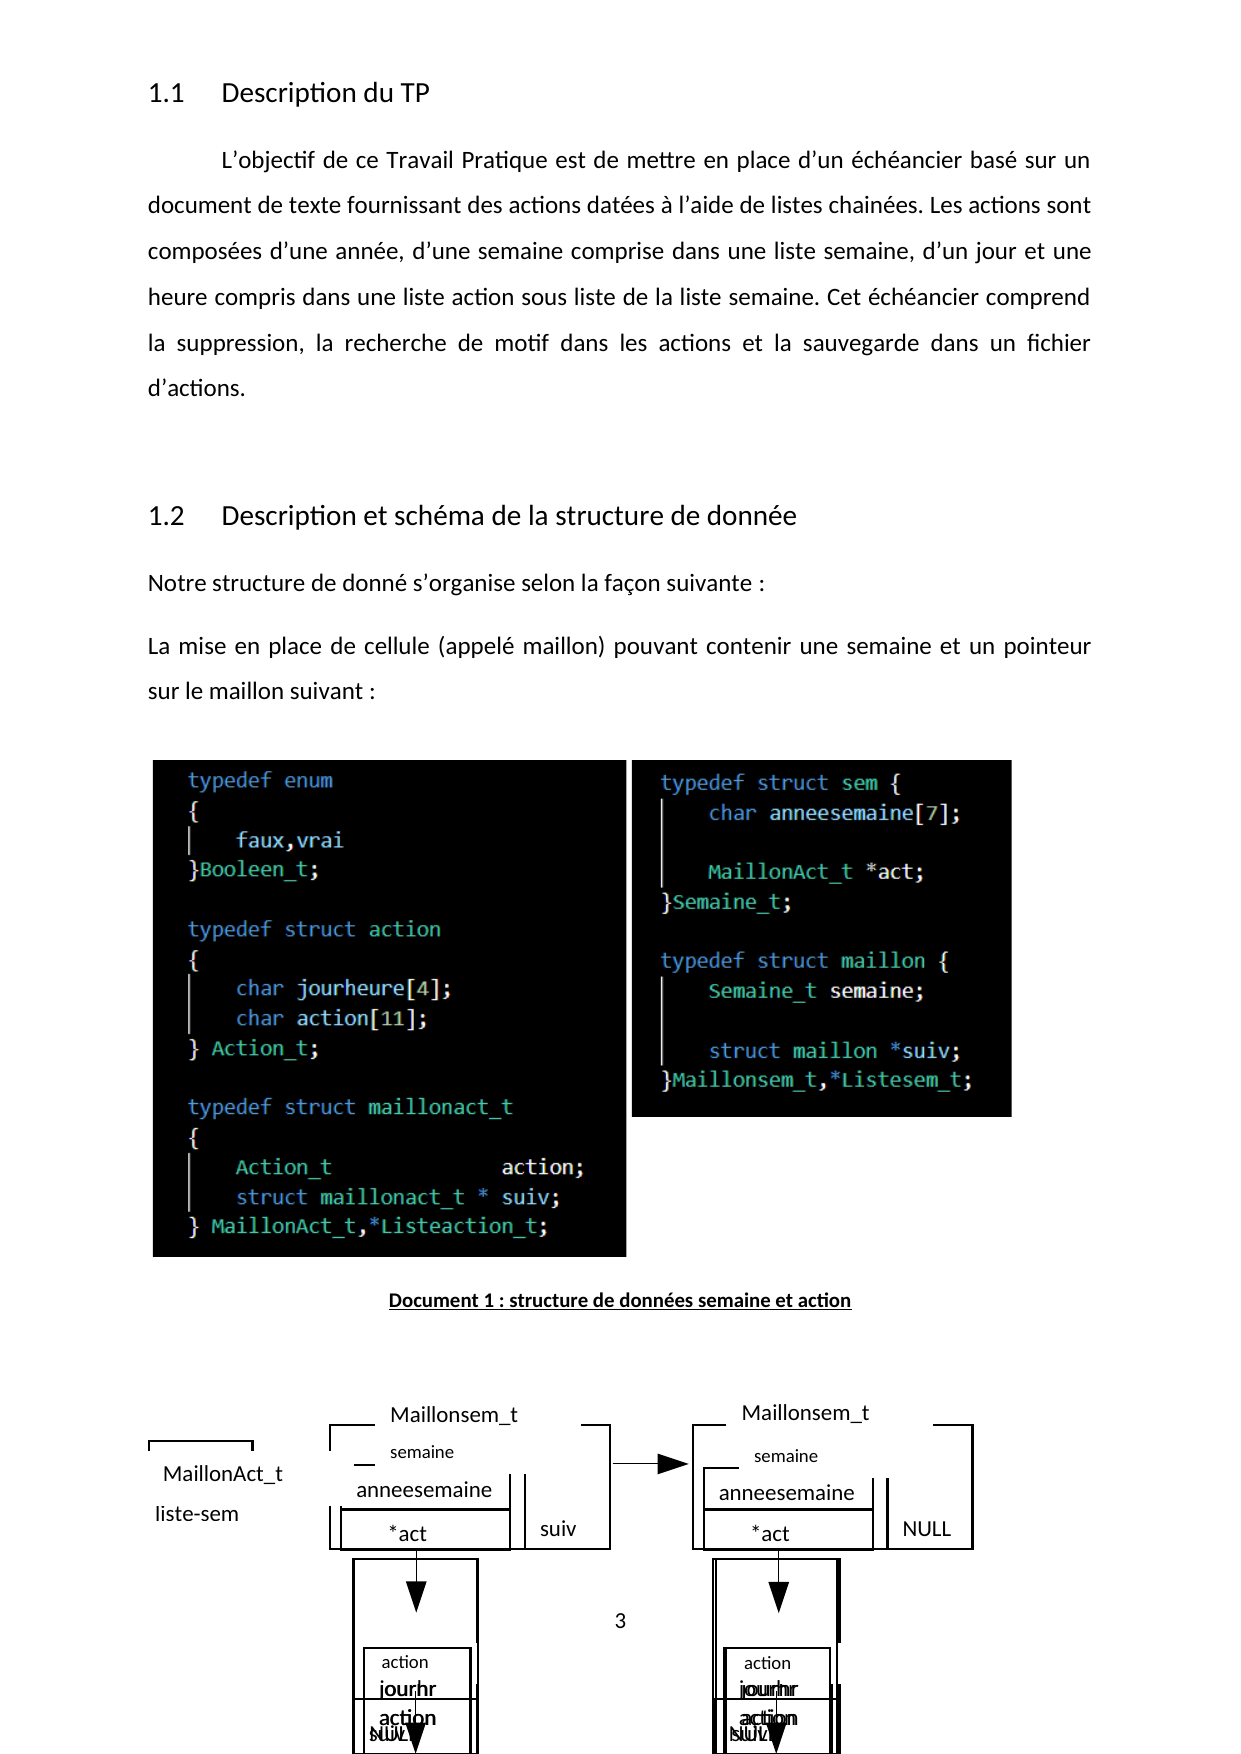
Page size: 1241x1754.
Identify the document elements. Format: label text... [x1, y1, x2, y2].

text Document 1 : structure de données semaine et action [148, 1287, 1093, 1312]
text action [381, 1650, 469, 1673]
text semaine [390, 1440, 566, 1463]
text Maillonsem_t [741, 1398, 918, 1426]
text action [744, 1651, 829, 1674]
text [479, 1650, 558, 1673]
list Description et schéma de la structure de donnée [148, 497, 1093, 533]
text liste-sem [159, 1506, 177, 1520]
text La mise en place de cellule (appelé maillon) pouvant contenir une semaine et un pointeur sur le maillon suivant : [148, 630, 1093, 706]
text Notre structure de donné s’organise selon la façon suivante : [148, 567, 1093, 598]
text MaillonAct_t [163, 1459, 339, 1487]
text liste-sem [178, 1506, 254, 1520]
text Maillonsem_t [390, 1400, 566, 1428]
text [838, 1651, 920, 1674]
text L’objectif de ce Travail Pratique est de mettre en place d’un échéancier basé sur un document de texte fournissant des actions datées à l’aide de listes chainées. Les actions sont composées d’une année, d’une semaine comprise dans une liste semaine, d’un jour et une heure compris dans une liste action sous liste de la liste semaine. Cet échéancier comprend la suppression, la recherche de motif dans les actions et la sauvegarde dans un fichier d’actions. [148, 144, 1093, 403]
list Description du TP [148, 74, 1093, 109]
text semaine [754, 1444, 930, 1467]
